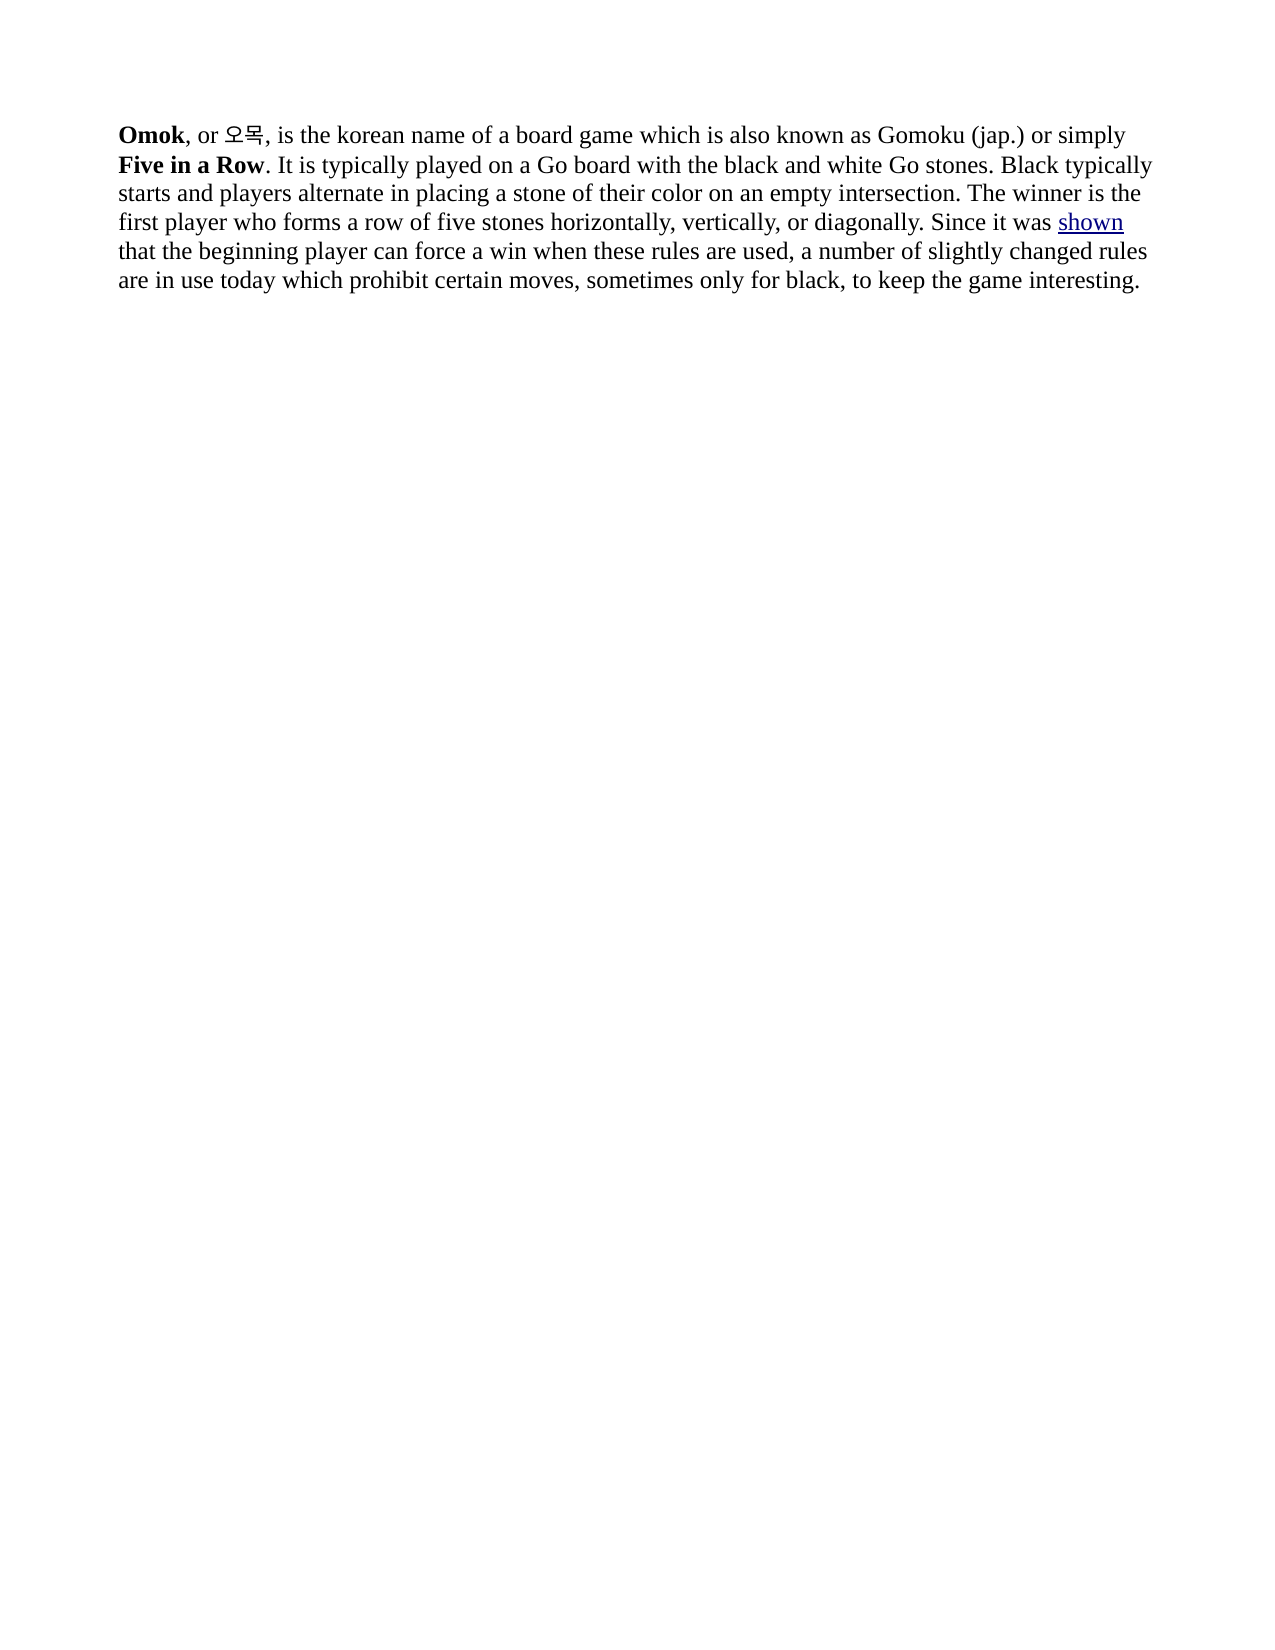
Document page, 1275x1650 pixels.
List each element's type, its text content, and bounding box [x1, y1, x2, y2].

text Omok, or 오목, is the korean name of a board game which is also known as Gomoku (jap.) or simply Five in a Row. It is typically played on a Go board with the black and white Go stones. Black typically starts and players alternate in placing a stone of their color on an empty intersection. The winner is the first player who forms a row of five stones horizontally, vertically, or diagonally. Since it was shown that the beginning player can force a win when these rules are used, a number of slightly changed rules are in use today which prohibit certain moves, sometimes only for black, to keep the game interesting. [118, 118, 1157, 293]
